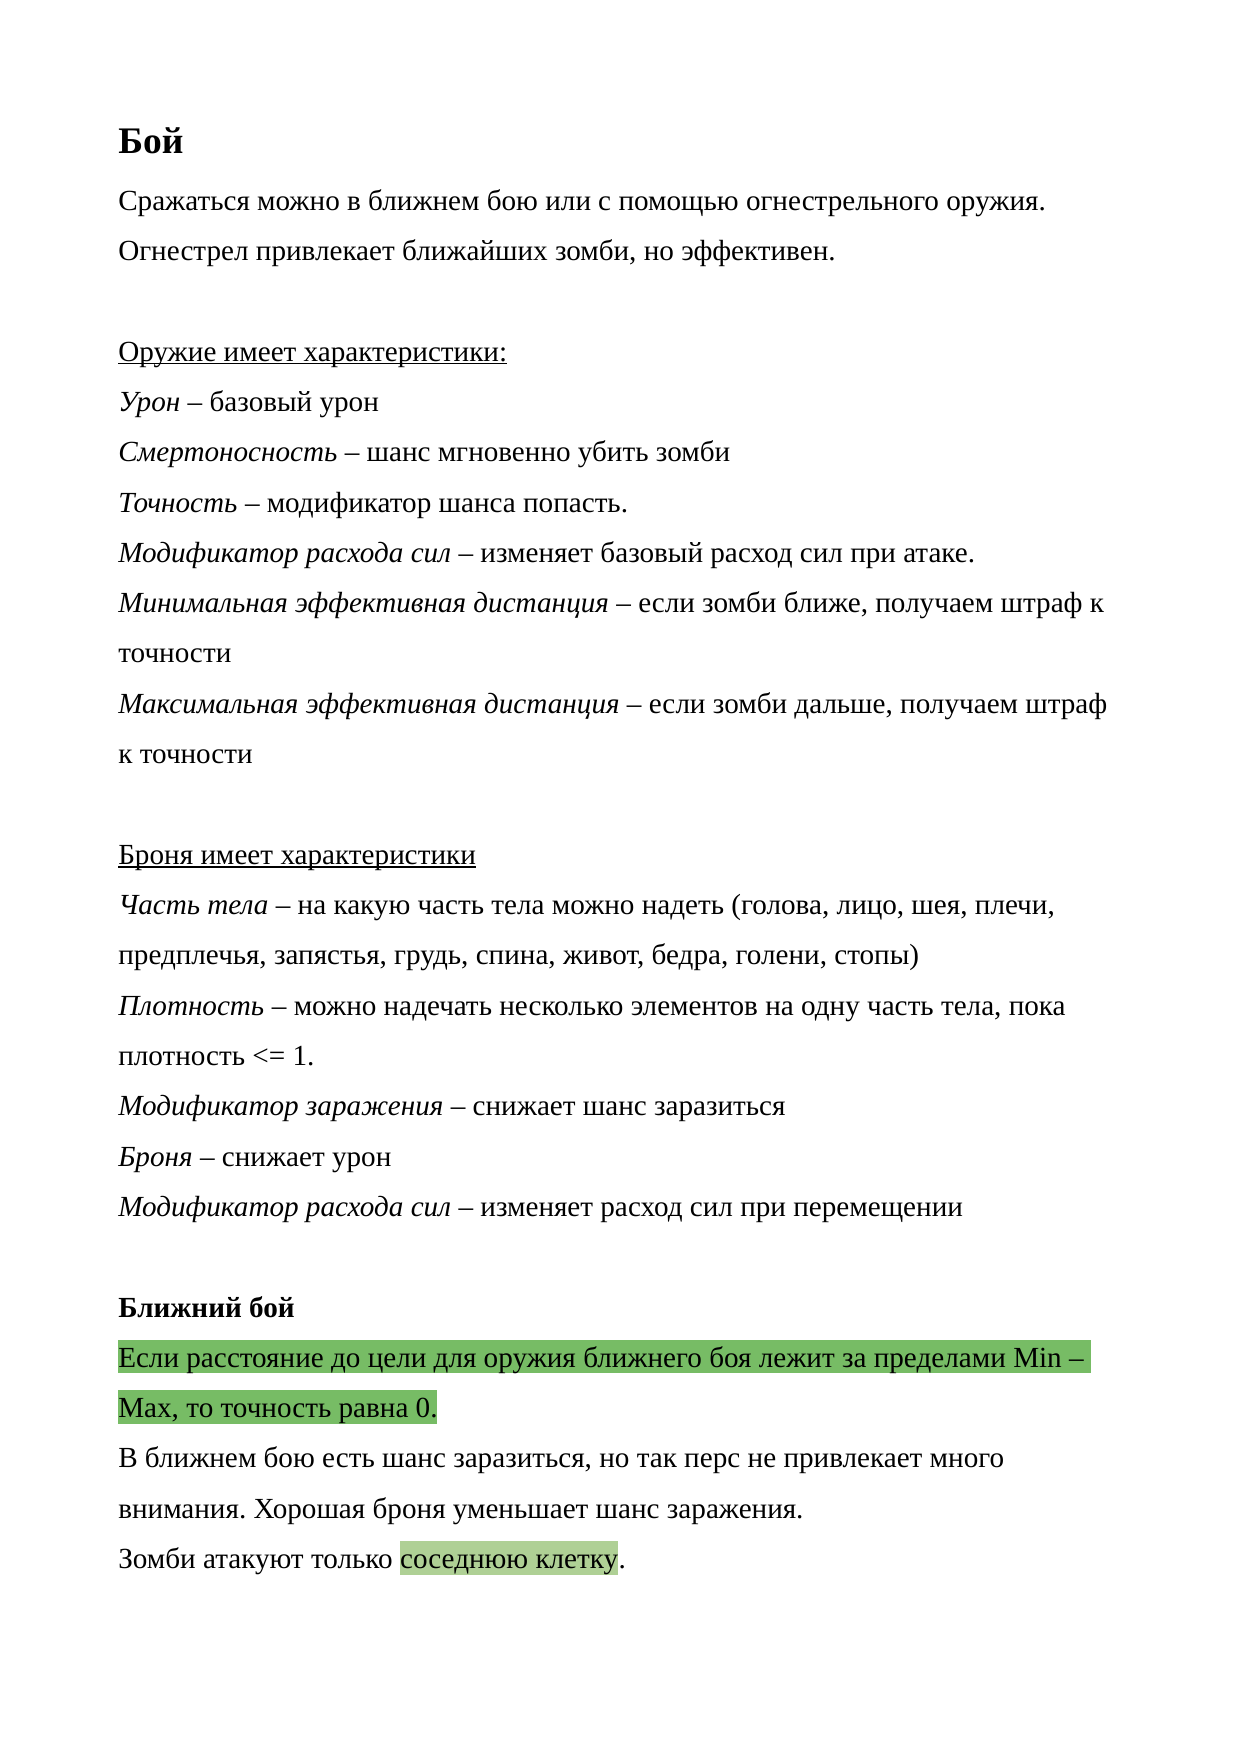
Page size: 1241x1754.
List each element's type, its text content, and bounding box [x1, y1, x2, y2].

text Бой [118, 118, 1122, 161]
text Ближний бой [118, 1290, 1122, 1323]
text Модификатор расхода сил – изменяет расход сил при перемещении [118, 1189, 1122, 1223]
text Смертоносность – шанс мгновенно убить зомби [118, 434, 1122, 468]
text Часть тела – на какую часть тела можно надеть (голова, лицо, шея, плечи, предплечья, запястья, грудь, спина, живот, бедра, голени, стопы) [118, 887, 1122, 971]
text Максимальная эффективная дистанция – если зомби дальше, получаем штраф к точности [118, 686, 1122, 770]
text В ближнем бою есть шанс заразиться, но так перс не привлекает много внимания. Хорошая броня уменьшает шанс заражения. [118, 1441, 1122, 1524]
text Броня – снижает урон [118, 1139, 1122, 1172]
text Урон – базовый урон [118, 384, 1122, 418]
text Модификатор расхода сил – изменяет базовый расход сил при атаке. [118, 535, 1122, 568]
text Броня имеет характеристики [118, 837, 1122, 870]
text Точность – модификатор шанса попасть. [118, 485, 1122, 518]
text Если расстояние до цели для оружия ближнего боя лежит за пределами Min – Max, то точность равна 0. [118, 1340, 1122, 1424]
text Сражаться можно в ближнем бою или с помощью огнестрельного оружия. Огнестрел привлекает ближайших зомби, но эффективен. [118, 183, 1122, 267]
text Плотность – можно надечать несколько элементов на одну часть тела, пока плотность <= 1. [118, 988, 1122, 1072]
text Минимальная эффективная дистанция – если зомби ближе, получаем штраф к точности [118, 585, 1122, 669]
text Оружие имеет характеристики: [118, 334, 1122, 367]
text Зомби атакуют только соседнюю клетку. [118, 1541, 1122, 1575]
text Модификатор заражения – снижает шанс заразиться [118, 1088, 1122, 1122]
